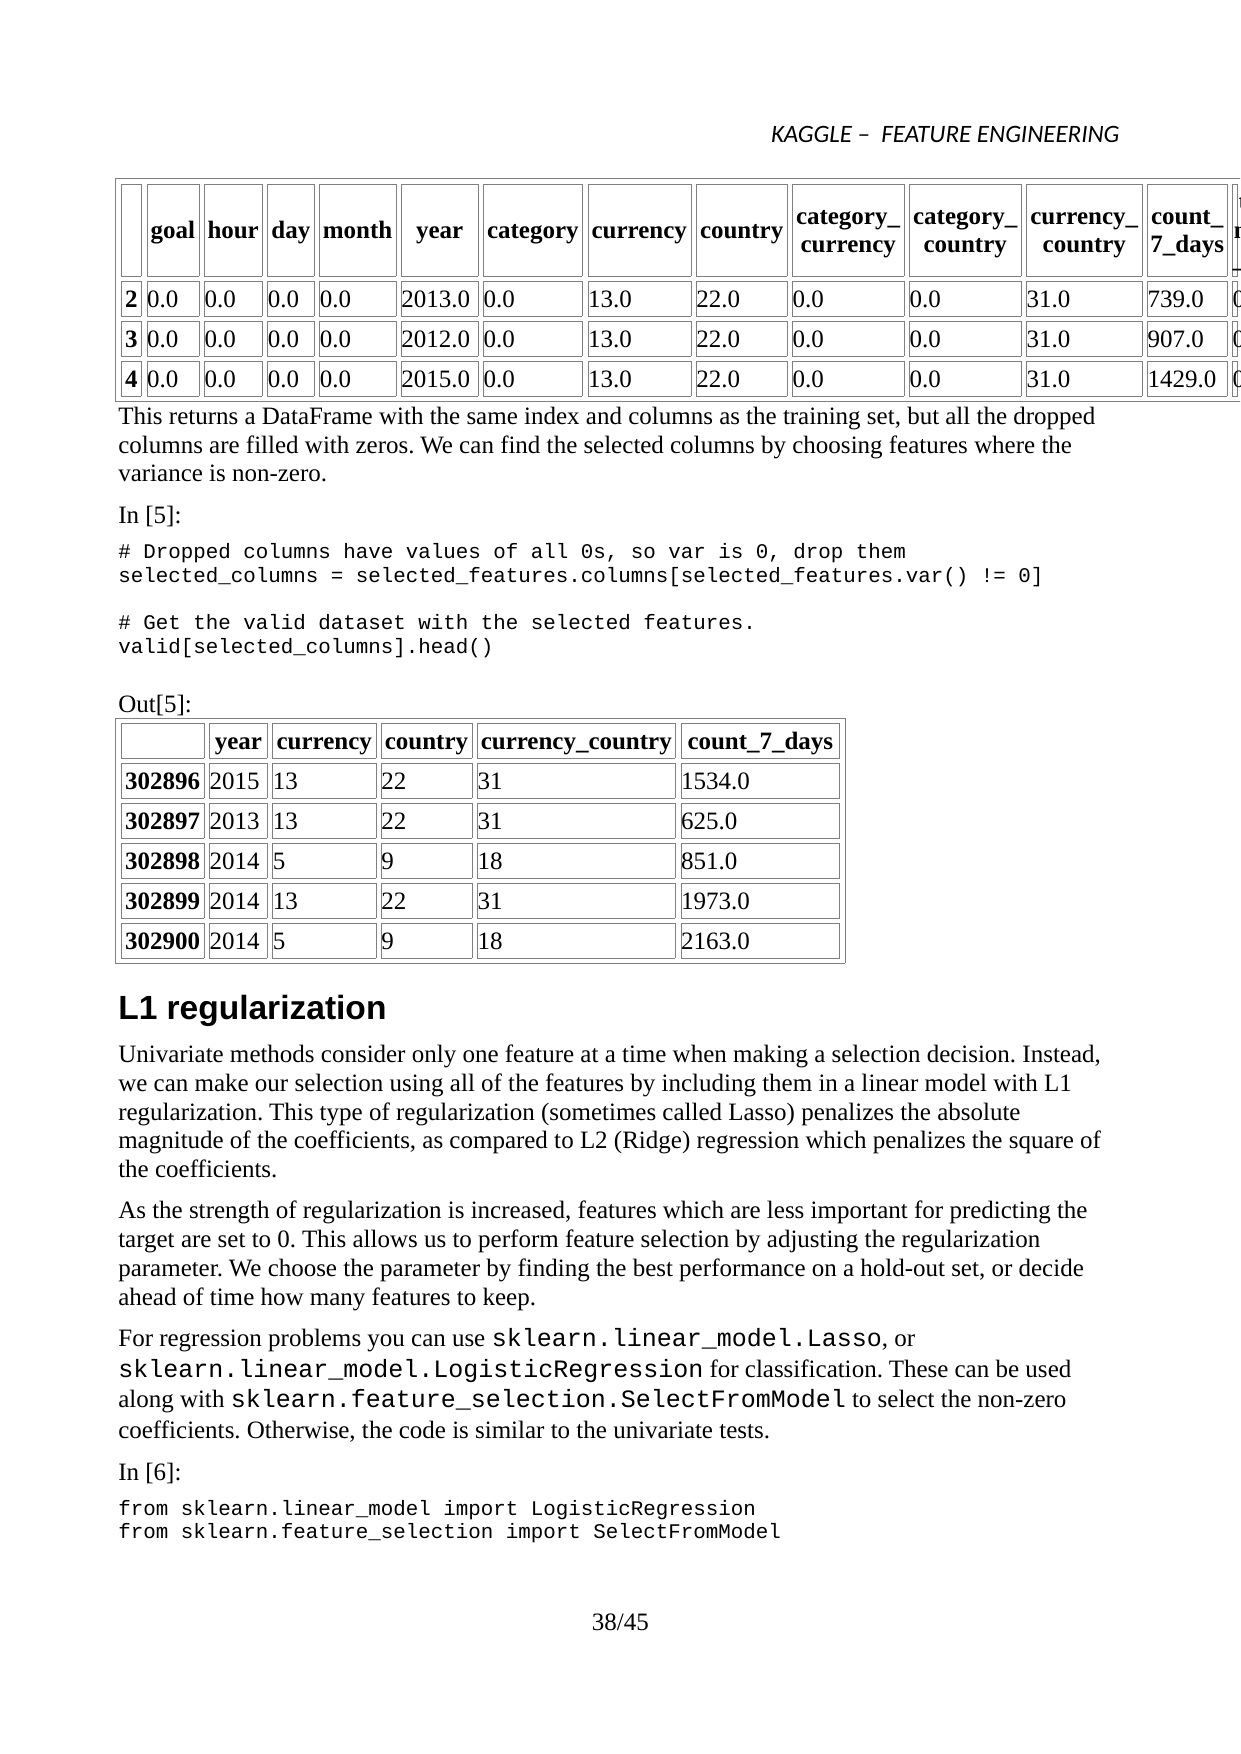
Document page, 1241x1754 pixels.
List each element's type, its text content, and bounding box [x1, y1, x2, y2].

table_cell 2163.0 [678, 918, 842, 957]
table_cell 1429.0 [1145, 356, 1229, 396]
table_cell 851.0 [678, 838, 842, 877]
table_cell 0.0 [317, 356, 398, 396]
table_cell 0.0 [906, 276, 1023, 316]
table_cell 0.0 [265, 276, 317, 316]
table_cell 302896 [118, 758, 206, 797]
text Univariate methods consider only one feature at a time when making a selection decision. Instead, we can make our selection using all of the features by including them in a linear model with L1 regularization. This type of regularization (sometimes called Lasso) penalizes the absolute magnitude of the coefficients, as compared to L2 (Ridge) regression which penalizes the square of the coefficients. [118, 1039, 1122, 1183]
table_cell 0.0 [144, 356, 201, 396]
text For regression problems you can use sklearn.linear_model.Lasso, or sklearn.linear_model.LogisticRegression for classification. These can be used along with sklearn.feature_selection.SelectFromModel to select the non-zero coefficients. Otherwise, the code is similar to the univariate tests. [118, 1323, 1122, 1444]
table_cell 13 [270, 878, 378, 917]
text Out[5]: [118, 689, 1122, 717]
table_cell 625.0 [678, 798, 842, 837]
table_cell 0.0 [201, 316, 265, 356]
text # Dropped columns have values of all 0s, so var is 0, drop them [118, 541, 1122, 565]
table_cell 1534.0 [678, 758, 842, 797]
table_cell 2 [118, 276, 144, 316]
table_header year [206, 719, 270, 757]
table_cell 0.0 [1229, 316, 1240, 356]
table_cell 0.0 [1233, 292, 1237, 316]
table_cell 13 [270, 798, 378, 837]
table_cell 2015 [206, 758, 270, 797]
table_cell 5 [270, 918, 378, 957]
table_header currency [270, 719, 378, 757]
table_cell 13.0 [585, 276, 693, 316]
table_cell 0.0 [317, 276, 398, 316]
table_cell 0.0 [265, 356, 317, 396]
table_cell 0.0 [265, 316, 317, 356]
table_cell 739.0 [1145, 276, 1229, 316]
table_header [118, 179, 144, 276]
table_header month [317, 179, 398, 276]
table_cell 13 [270, 758, 378, 797]
table_cell 0.0 [1233, 372, 1237, 396]
table_cell 0.0 [201, 276, 265, 316]
table_cell 0.0 [1229, 356, 1240, 396]
table_cell 0.0 [789, 356, 906, 396]
table_cell 1973.0 [678, 878, 842, 917]
table_cell 302900 [118, 918, 206, 957]
table_cell 4 [118, 356, 144, 396]
table_cell 18 [474, 838, 678, 877]
table_cell 9 [378, 838, 474, 877]
table_cell 0.0 [480, 356, 585, 396]
table_cell 0.0 [789, 276, 906, 316]
table_cell 0.0 [1233, 332, 1237, 356]
table_header category_country [906, 179, 1023, 276]
table_cell 0.0 [144, 316, 201, 356]
table_cell 2013 [206, 798, 270, 837]
table_cell 31 [474, 798, 678, 837]
text As the strength of regularization is increased, features which are less important for predicting the target are set to 0. This allows us to perform feature selection by adjusting the regularization parameter. We choose the parameter by finding the best performance on a hold-out set, or decide ahead of time how many features to keep. [118, 1195, 1122, 1310]
table_cell 0.0 [1229, 276, 1240, 316]
table_cell 5 [270, 838, 378, 877]
table_cell 22.0 [693, 276, 789, 316]
table_header day [265, 179, 317, 276]
table_cell 2014 [206, 878, 270, 917]
table_cell 2015.0 [398, 356, 480, 396]
table_cell 2013.0 [398, 276, 480, 316]
table_cell 0.0 [480, 316, 585, 356]
table_header [118, 719, 206, 757]
table_header count_7_days [678, 719, 842, 757]
table_cell 0.0 [201, 356, 265, 396]
table_header currency [585, 179, 693, 276]
table_header country [378, 719, 474, 757]
table_header category [480, 179, 585, 276]
table_cell 22.0 [693, 356, 789, 396]
table_header goal [144, 179, 201, 276]
table_header count_7_days [1145, 179, 1229, 276]
table_cell 0.0 [144, 276, 201, 316]
table_cell 18 [474, 918, 678, 957]
table_cell 302899 [118, 878, 206, 917]
table_header currency_country [474, 719, 678, 757]
table_cell 302898 [118, 838, 206, 877]
text selected_columns = selected_features.columns[selected_features.var() != 0] [118, 565, 1122, 588]
table_cell 31.0 [1024, 316, 1144, 356]
table_cell 31 [474, 758, 678, 797]
text This returns a DataFrame with the same index and columns as the training set, but all the dropped columns are filled with zeros. We can find the selected columns by choosing features where the variance is non-zero. [118, 402, 1122, 487]
table_header year [398, 179, 480, 276]
table_cell 22 [378, 878, 474, 917]
table_header currency_country [1024, 179, 1144, 276]
table_cell 31.0 [1024, 356, 1144, 396]
table_cell 22 [378, 798, 474, 837]
table_cell 2012.0 [398, 316, 480, 356]
table_header time_since_last_project [1229, 179, 1240, 276]
text # Get the valid dataset with the selected features. [118, 612, 1122, 636]
table_cell 3 [118, 316, 144, 356]
table_cell 302897 [118, 798, 206, 837]
table_cell 0.0 [317, 316, 398, 356]
table_cell 22 [378, 758, 474, 797]
text In [6]: [118, 1457, 1122, 1485]
table_cell 2014 [206, 918, 270, 957]
table_header hour [201, 179, 265, 276]
text from sklearn.linear_model import LogisticRegression [118, 1498, 1122, 1521]
table_cell 907.0 [1145, 316, 1229, 356]
table_cell 22.0 [693, 316, 789, 356]
table_header [122, 185, 141, 276]
text valid[selected_columns].head() [118, 636, 1122, 659]
table_cell 0.0 [789, 316, 906, 356]
table_cell 2014 [206, 838, 270, 877]
subtitle L1 regularization [118, 988, 1122, 1027]
table_header category_currency [789, 179, 906, 276]
table_cell 13.0 [585, 356, 693, 396]
table_cell 9 [378, 918, 474, 957]
table_cell 0.0 [906, 316, 1023, 356]
table_cell 13.0 [585, 316, 693, 356]
text In [5]: [118, 500, 1122, 528]
table_cell 31 [474, 878, 678, 917]
table_cell 31.0 [1024, 276, 1144, 316]
table_cell 0.0 [480, 276, 585, 316]
table_cell 0.0 [906, 356, 1023, 396]
table_header [122, 724, 204, 757]
table_header country [693, 179, 789, 276]
text from sklearn.feature_selection import SelectFromModel [118, 1521, 1122, 1545]
